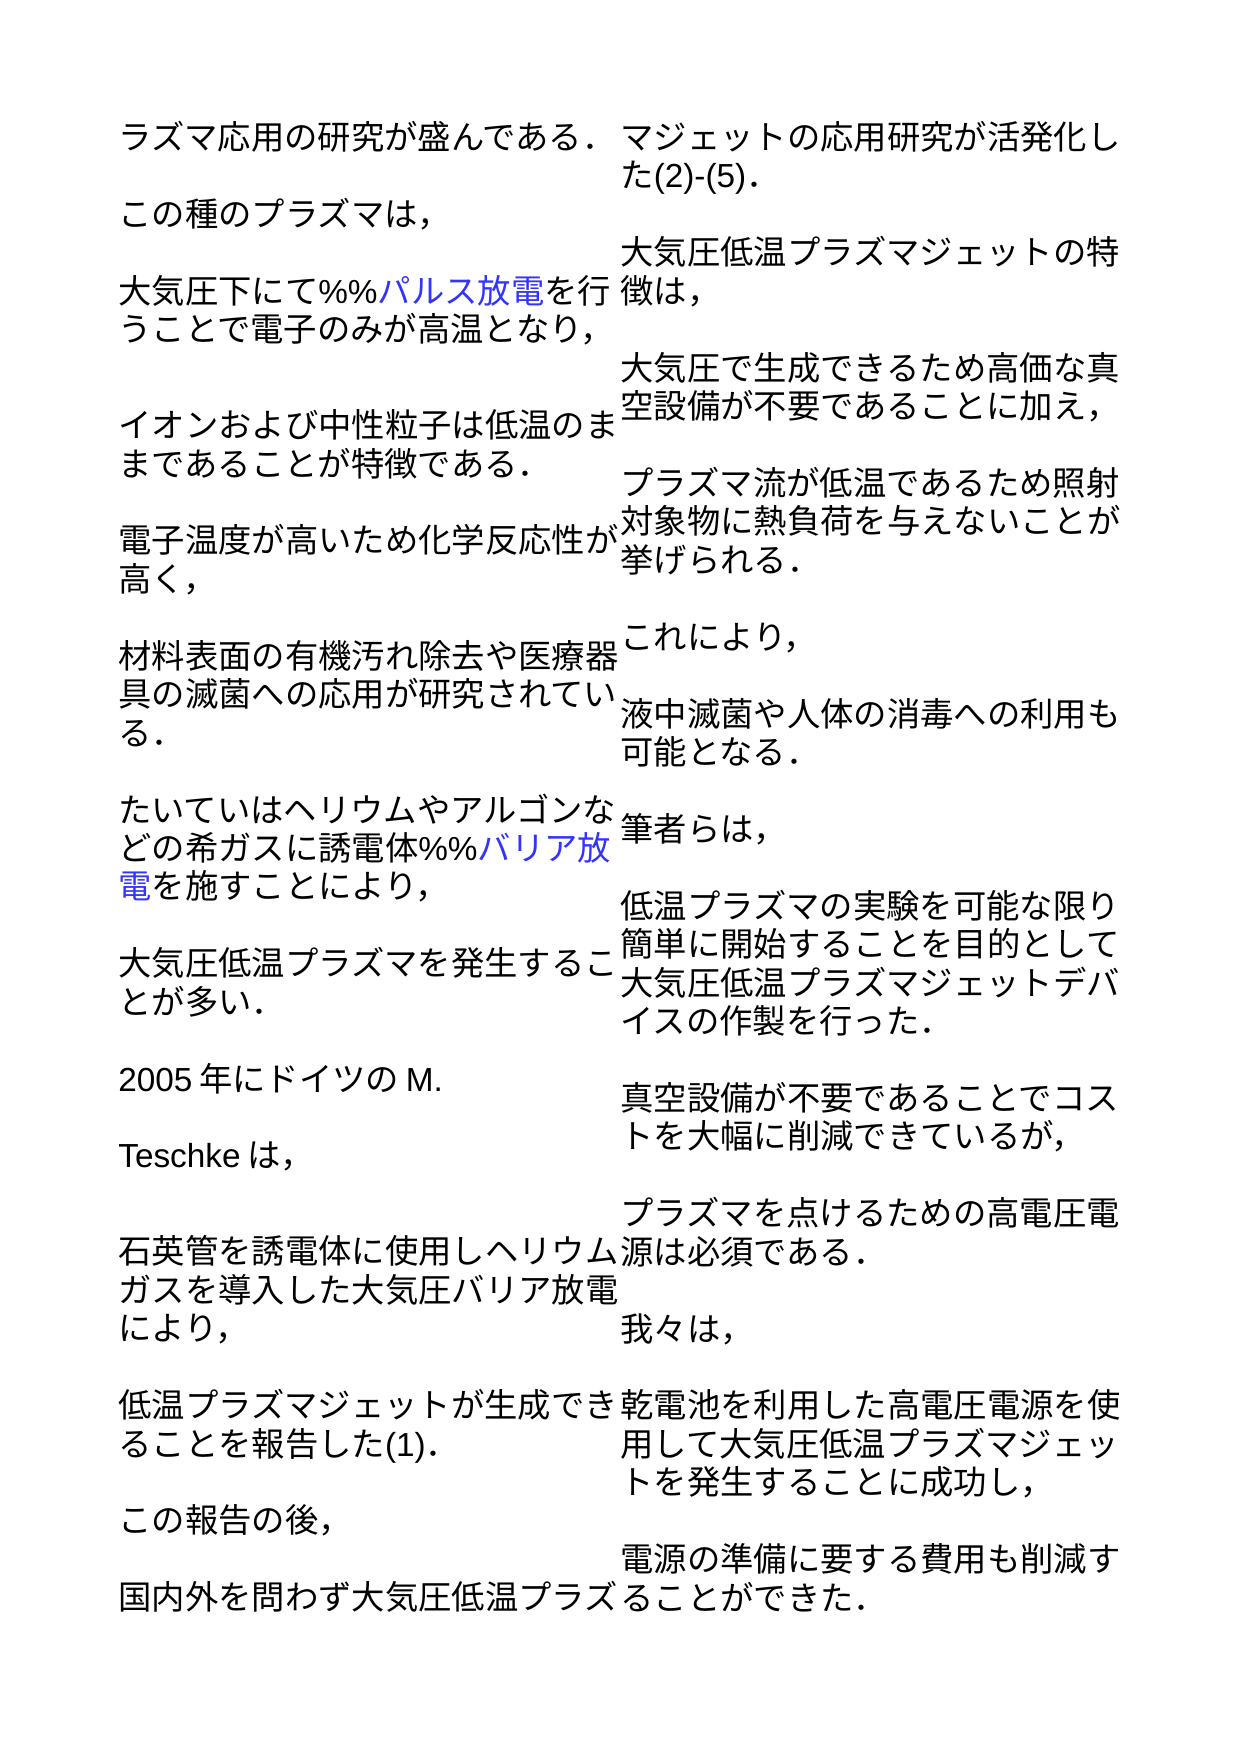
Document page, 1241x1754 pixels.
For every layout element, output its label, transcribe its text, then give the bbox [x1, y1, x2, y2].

text 低温プラズマの実験を可能な限り簡単に開始することを目的として大気圧低温プラズマジェットデバイスの作製を行った． [620, 887, 1122, 1041]
text これにより， [620, 618, 1122, 656]
text 筆者らは， [620, 810, 1122, 848]
text 2005年にドイツのM. [118, 1060, 620, 1098]
text 国内外を問わず大気圧低温プラズ [118, 1578, 620, 1617]
text ラズマ応用の研究が盛んである． [118, 118, 620, 157]
text 電源の準備に要する費用も削減することができた． [620, 1540, 1122, 1617]
text プラズマ流が低温であるため照射対象物に熱負荷を与えないことが挙げられる． [620, 464, 1122, 579]
text Teschkeは， [118, 1137, 620, 1175]
text この報告の後， [118, 1502, 620, 1540]
text 低温プラズマジェットが生成できることを報告した(1)． [118, 1386, 620, 1463]
text 液中滅菌や人体の消毒への利用も可能となる． [620, 695, 1122, 772]
text 大気圧低温プラズマジェットの特徴は， [620, 233, 1122, 310]
text 電子温度が高いため化学反応性が高く， [118, 522, 620, 598]
text 我々は， [620, 1310, 1122, 1348]
text 大気圧低温プラズマを発生することが多い． [118, 944, 620, 1021]
text 材料表面の有機汚れ除去や医療器具の滅菌への応用が研究されている． [118, 637, 620, 752]
text 真空設備が不要であることでコストを大幅に削減できているが， [620, 1079, 1122, 1156]
text 大気圧で生成できるため高価な真空設備が不要であることに加え， [620, 349, 1122, 426]
text この種のプラズマは， [118, 195, 620, 233]
text 大気圧下にて%%パルス放電を行うことで電子のみが高温となり， [118, 272, 620, 349]
text イオンおよび中性粒子は低温のままであることが特徴である． [118, 406, 620, 483]
text 石英管を誘電体に使用しヘリウムガスを導入した大気圧バリア放電により， [118, 1232, 620, 1348]
text プラズマを点けるための高電圧電源は必須である． [620, 1194, 1122, 1271]
text 乾電池を利用した高電圧電源を使用して大気圧低温プラズマジェットを発生することに成功し， [620, 1387, 1122, 1502]
text たいていはヘリウムやアルゴンなどの希ガスに誘電体%%バリア放電を施すことにより， [118, 791, 620, 906]
text マジェットの応用研究が活発化した(2)-(5)． [620, 118, 1122, 195]
